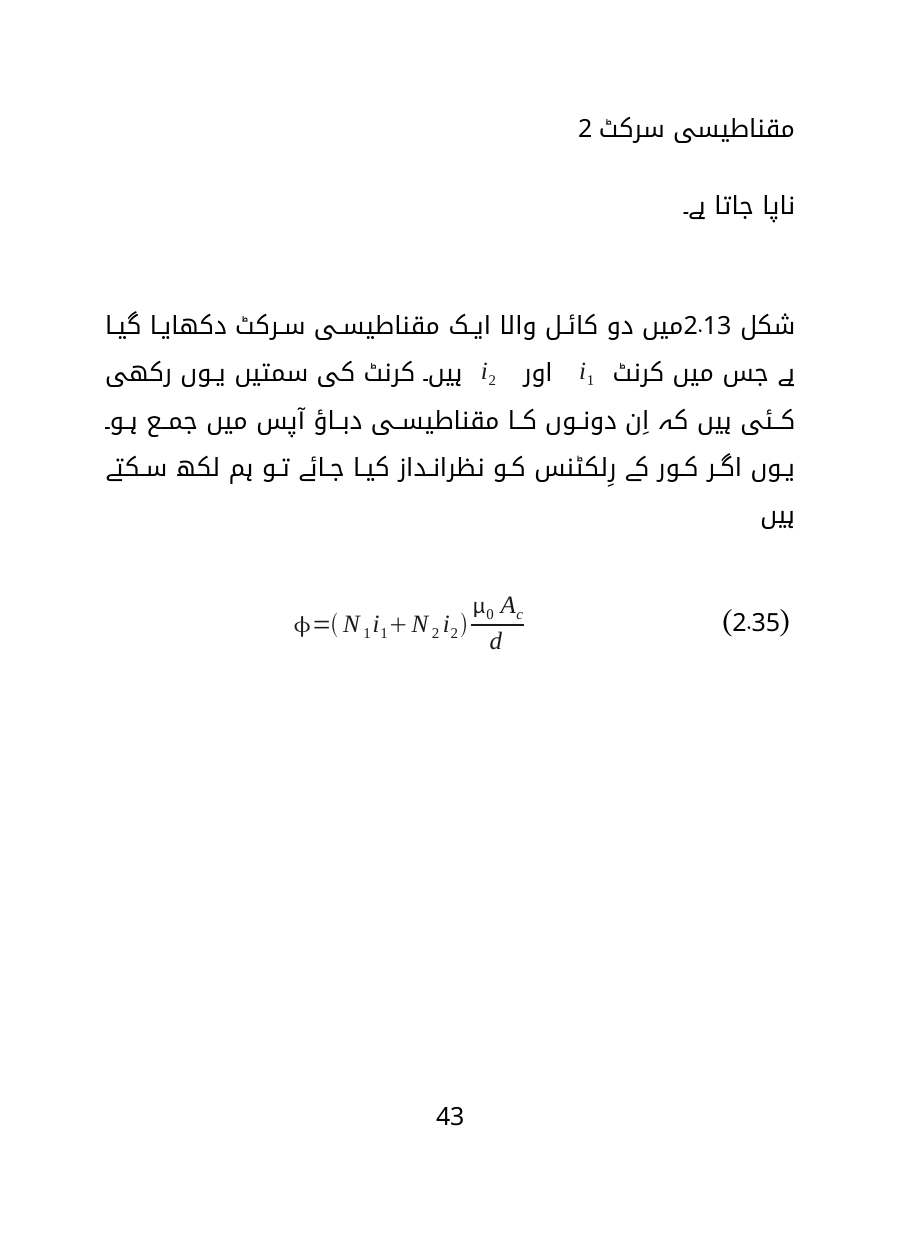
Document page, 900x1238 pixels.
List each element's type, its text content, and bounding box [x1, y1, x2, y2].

text شکل 2.13میں دو کائل والا ایک مقناطیسی سرکٹ دکھایا گیا ہے جس میں کرنٹ اور ہیں۔ کرنٹ کی سمتیں یوں رکھی کئی ہیں کہ اِن دونوں کا مقناطیسی دباؤ آپس میں جمع ہو۔ یوں اگر کور کے رِلکٹنس کو نظرانداز کیا جائے تو ہم لکھ سکتے ہیں [105, 302, 795, 539]
table_header (2.35) [705, 586, 795, 672]
table_header [105, 586, 704, 672]
text ناپا جاتا ہے۔ [105, 182, 795, 230]
